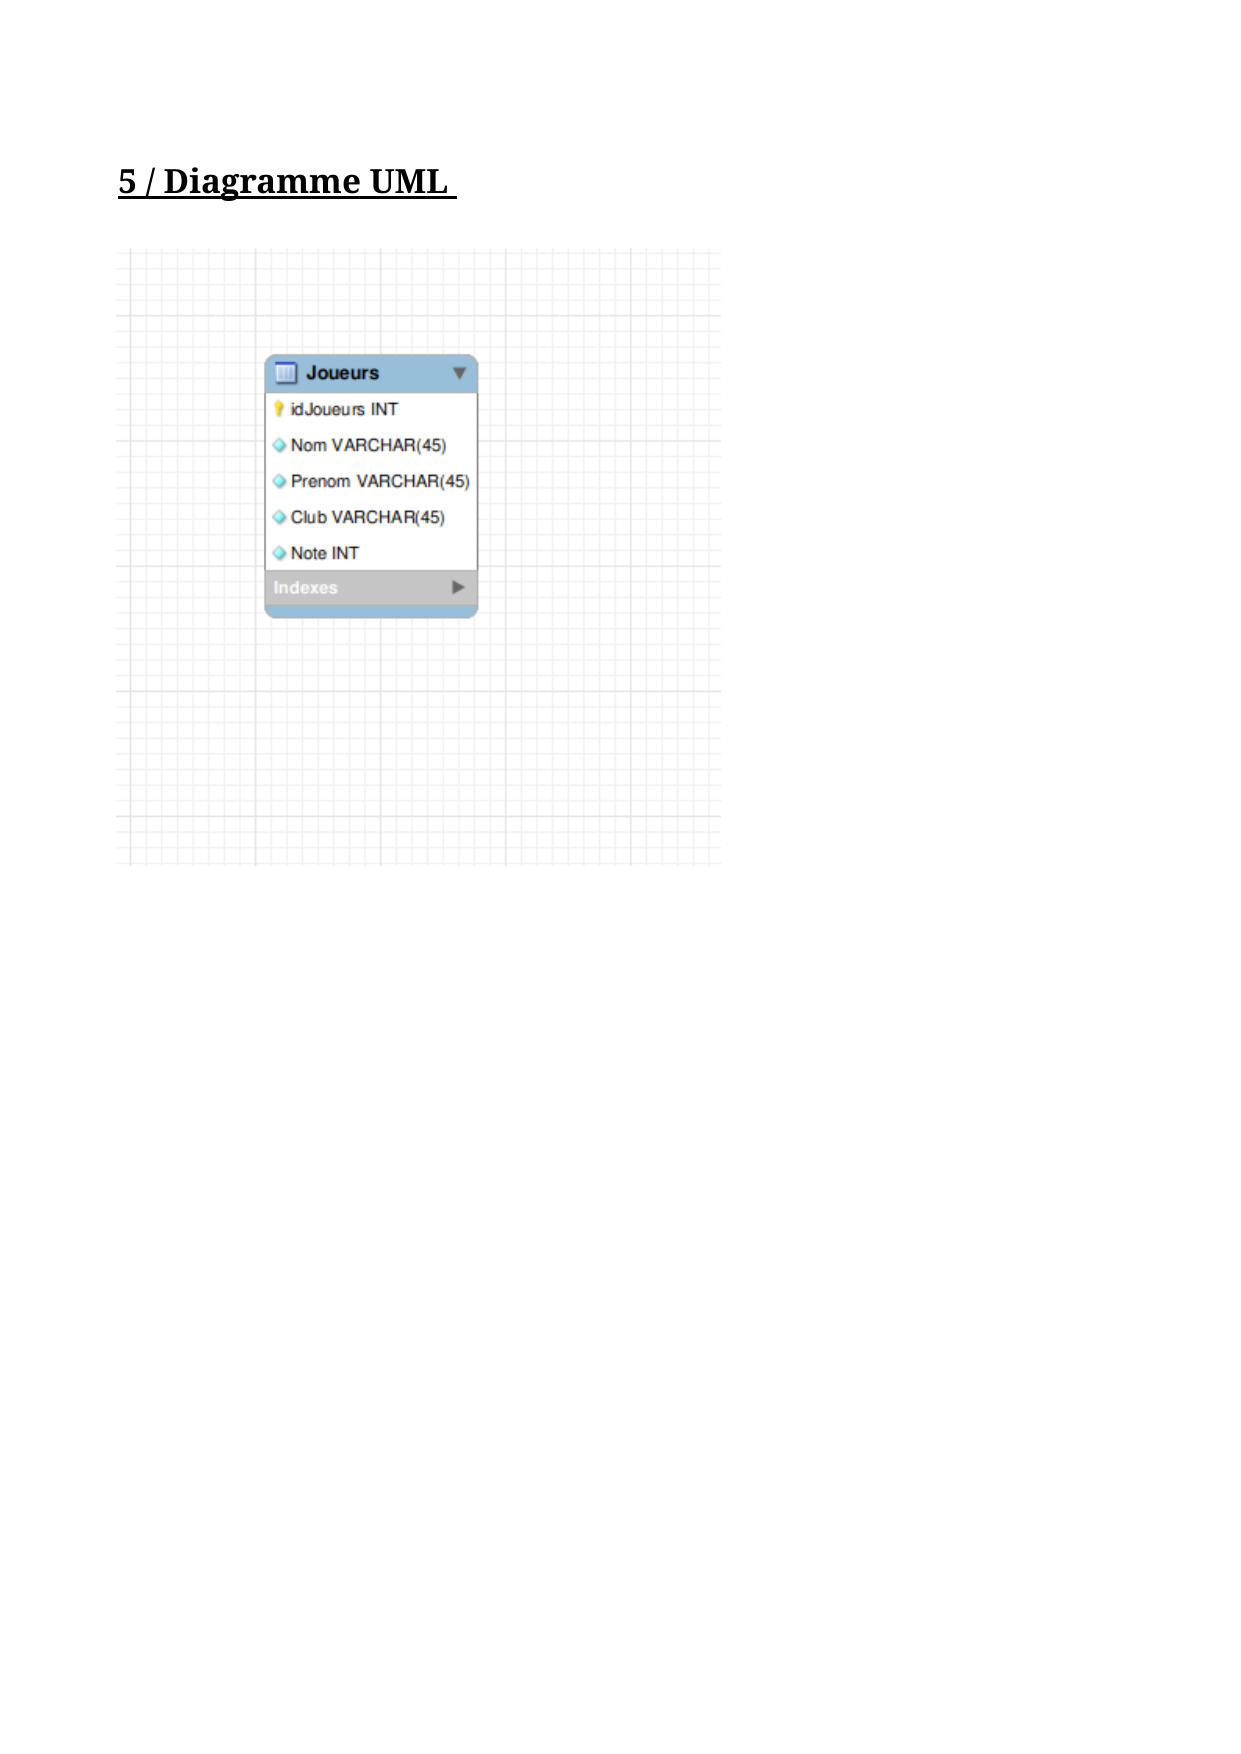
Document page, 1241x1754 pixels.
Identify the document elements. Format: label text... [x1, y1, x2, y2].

text 5 / Diagramme UML [118, 158, 1122, 203]
picture [116, 248, 721, 866]
